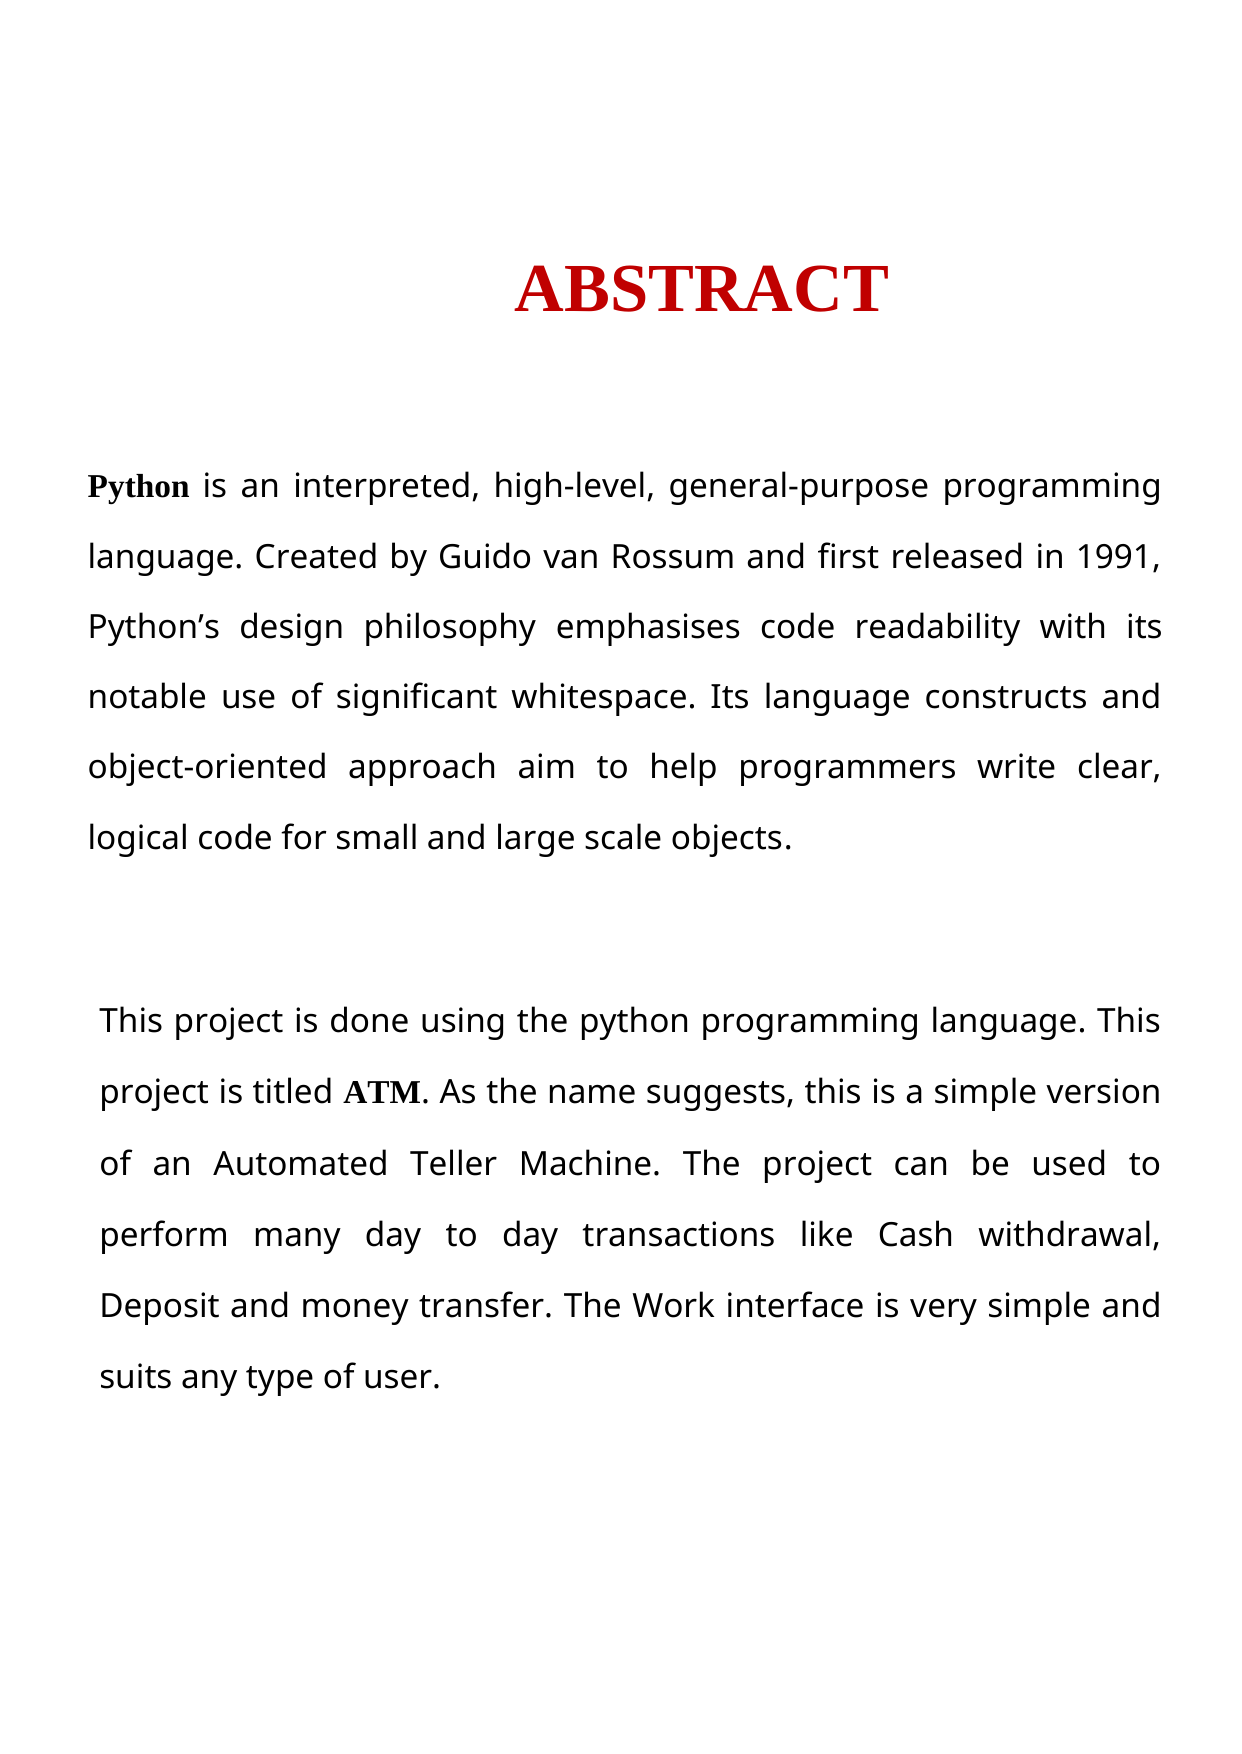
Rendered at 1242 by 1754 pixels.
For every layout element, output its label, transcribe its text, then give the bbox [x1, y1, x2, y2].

text This project is done using the python programming language. This project is titled ATM. As the name suggests, this is a simple version of an Automated Teller Machine. The project can be used to perform many day to day transactions like Cash withdrawal, Deposit and money transfer. The Work interface is very simple and suits any type of user. [99, 997, 1162, 1399]
text ABSTRACT [206, 227, 1198, 332]
subtitle Python is an interpreted, high-level, general-purpose programming language. Created by Guido van Rossum and first released in 1991, Python’s design philosophy emphasises code readability with its notable use of significant whitespace. Its language constructs and object-oriented approach aim to help programmers write clear, logical code for small and large scale objects. [87, 462, 1163, 859]
